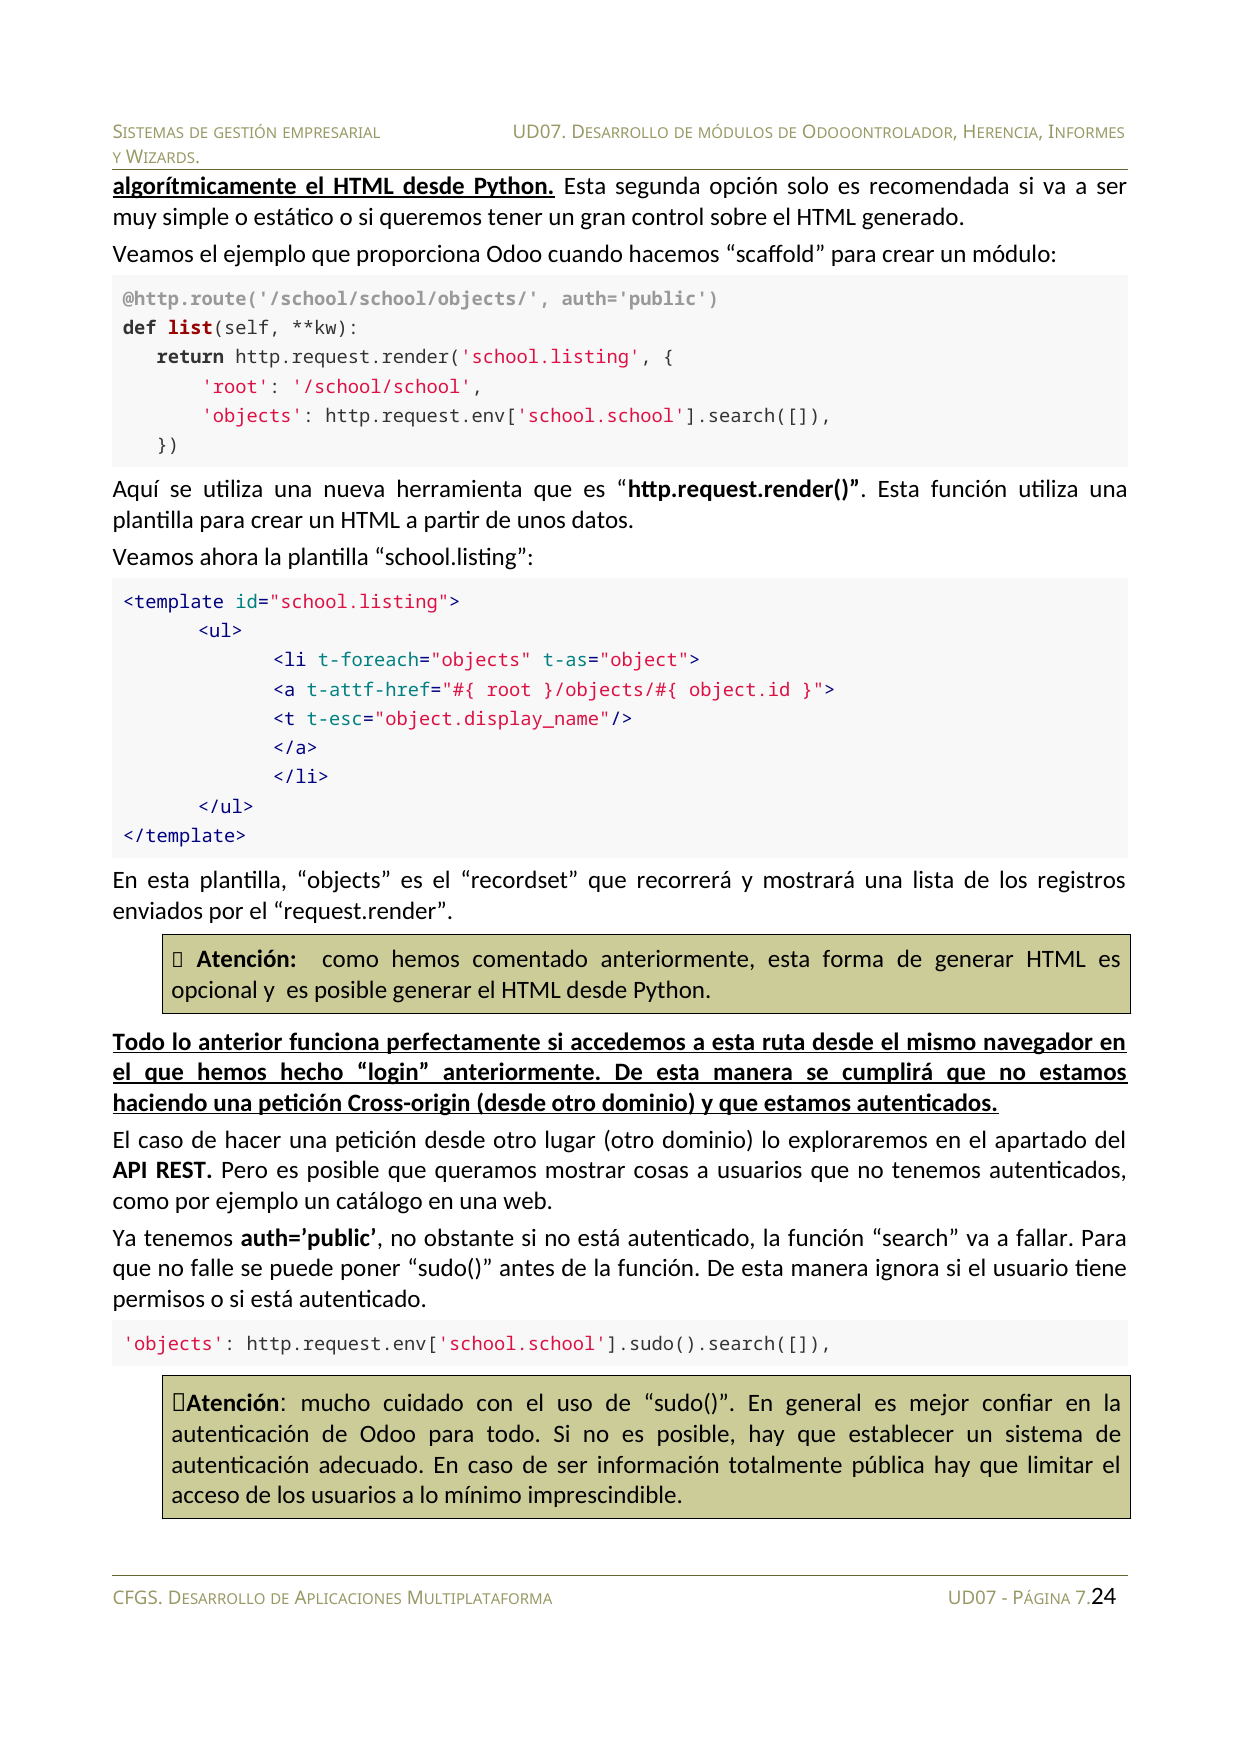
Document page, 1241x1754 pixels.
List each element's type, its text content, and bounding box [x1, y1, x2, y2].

text El caso de hacer una petición desde otro lugar (otro dominio) lo exploraremos en el apartado del API REST. Pero es posible que queramos mostrar cosas a usuarios que no tenemos autenticados, como por ejemplo un catálogo en una web. [112, 1124, 1128, 1215]
table_header <template id="school.listing"> <ul> <li t-foreach="objects" t-as="object"> <a t-attf-href="#{ root }/objects/#{ object.id }"> <t t-esc="object.display_name"/> </a> </li> </ul> </template> [112, 578, 1128, 858]
table_header @http.route('/school/school/objects/', auth='public') def list(self, **kw): return http.request.render('school.listing', { 'root': '/school/school', 'objects': http.request.env['school.school'].search([]), }) [112, 275, 1128, 467]
text ❕ Atención: como hemos comentado anteriormente, esta forma de generar HTML es opcional y es posible generar el HTML desde Python. [163, 935, 1130, 1013]
text Ya tenemos auth=’public’, no obstante si no está autenticado, la función “search” va a fallar. Para que no falle se puede poner “sudo()” antes de la función. De esta manera ignora si el usuario tiene permisos o si está autenticado. [112, 1222, 1128, 1313]
text Veamos el ejemplo que proporciona Odoo cuando hacemos “scaffold” para crear un módulo: [112, 238, 1128, 268]
text ❕Atención: mucho cuidado con el uso de “sudo()”. En general es mejor confiar en la autenticación de Odoo para todo. Si no es posible, hay que establecer un sistema de autenticación adecuado. En caso de ser información totalmente pública hay que limitar el acceso de los usuarios a lo mínimo imprescindible. [163, 1376, 1130, 1518]
text algorítmicamente el HTML desde Python. Esta segunda opción solo es recomendada si va a ser muy simple o estático o si queremos tener un gran control sobre el HTML generado. [112, 170, 1128, 231]
text Todo lo anterior funciona perfectamente si accedemos a esta ruta desde el mismo navegador en el que hemos hecho “login” anteriormente. De esta manera se cumplirá que no estamos [112, 1026, 1128, 1082]
text haciendo una petición Cross-origin (desde otro dominio) y que estamos autenticados. [112, 1083, 1128, 1117]
table_header 'objects': http.request.env['school.school'].sudo().search([]), [112, 1320, 1128, 1366]
text En esta plantilla, “objects” es el “recordset” que recorrerá y mostrará una lista de los registros enviados por el “request.render”. [112, 864, 1128, 925]
text Veamos ahora la plantilla “school.listing”: [112, 541, 1128, 571]
text Aquí se utiliza una nueva herramienta que es “http.request.render()”. Esta función utiliza una plantilla para crear un HTML a partir de unos datos. [112, 473, 1128, 534]
